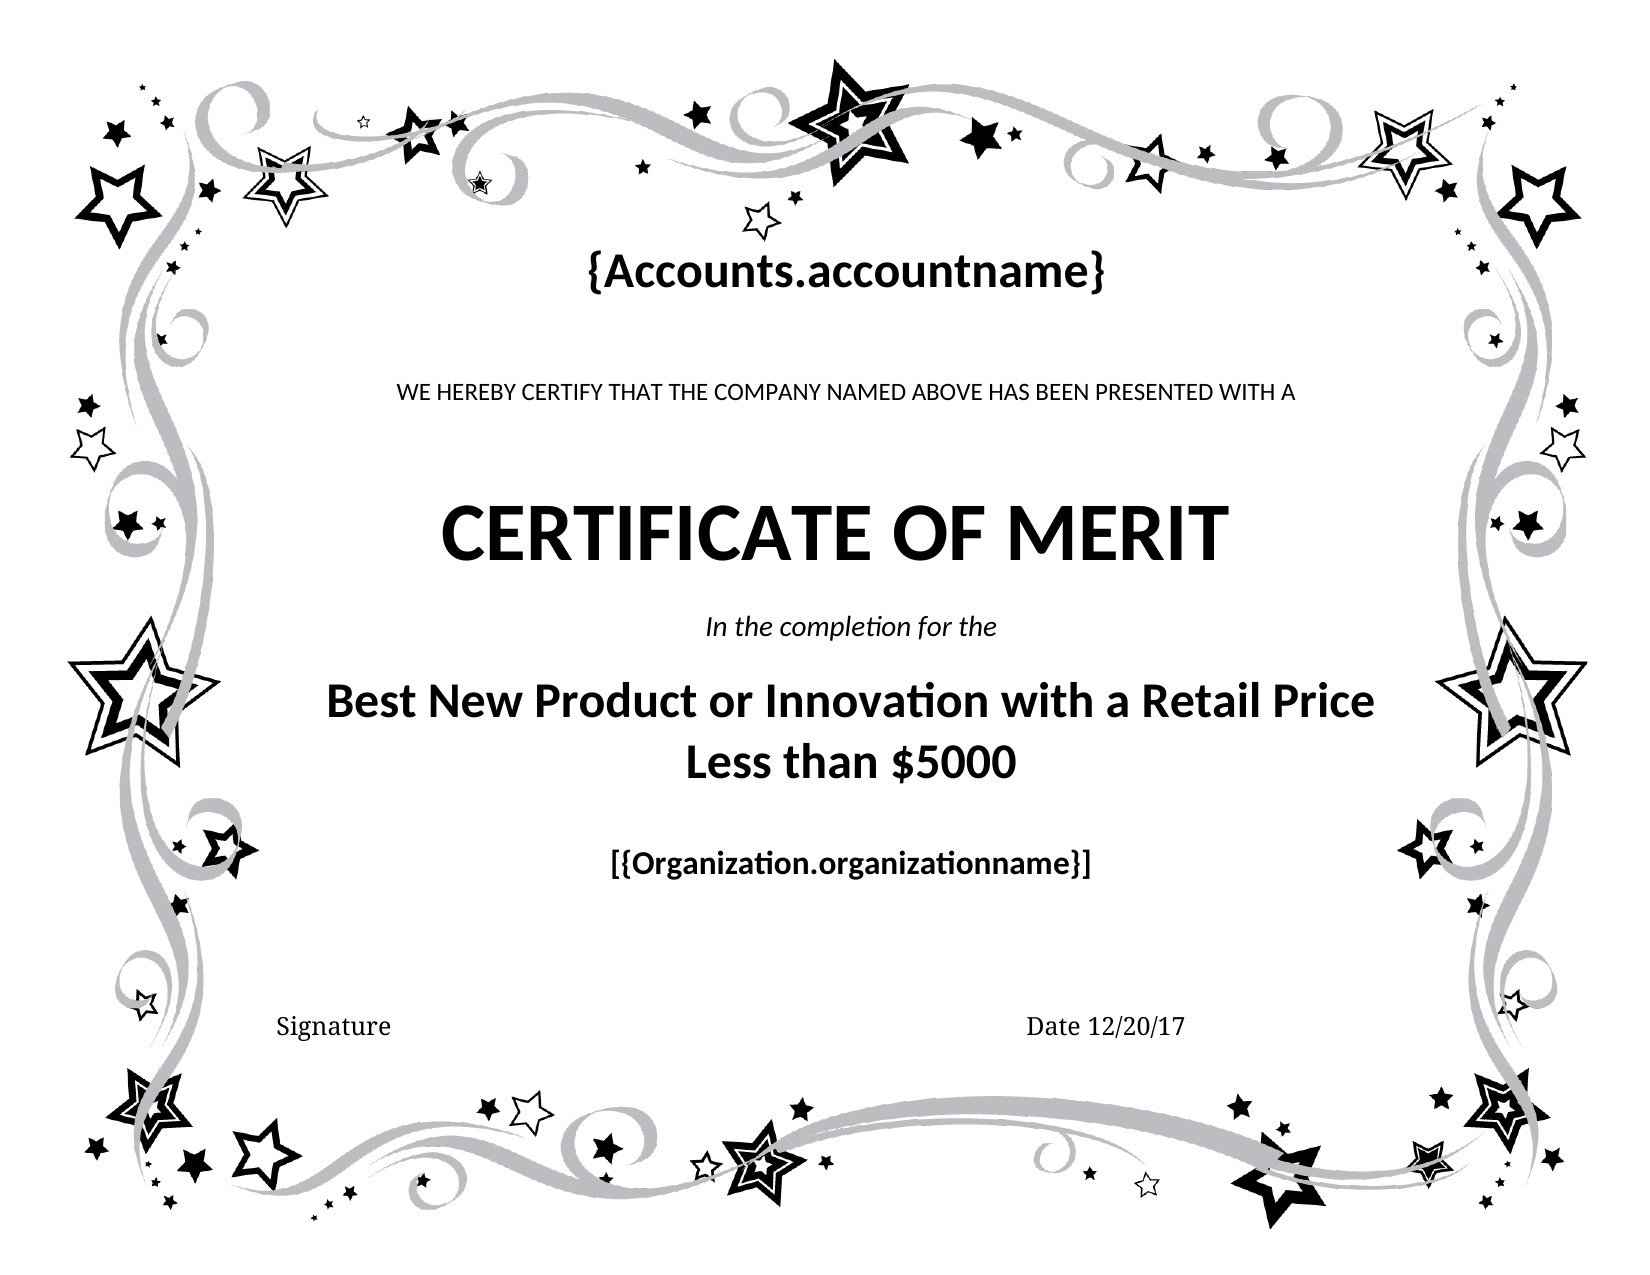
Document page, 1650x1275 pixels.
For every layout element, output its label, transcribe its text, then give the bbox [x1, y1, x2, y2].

text Signature [276, 1009, 902, 1043]
text Date 12/20/17 [1026, 1009, 1371, 1043]
picture [67, 59, 1588, 1229]
